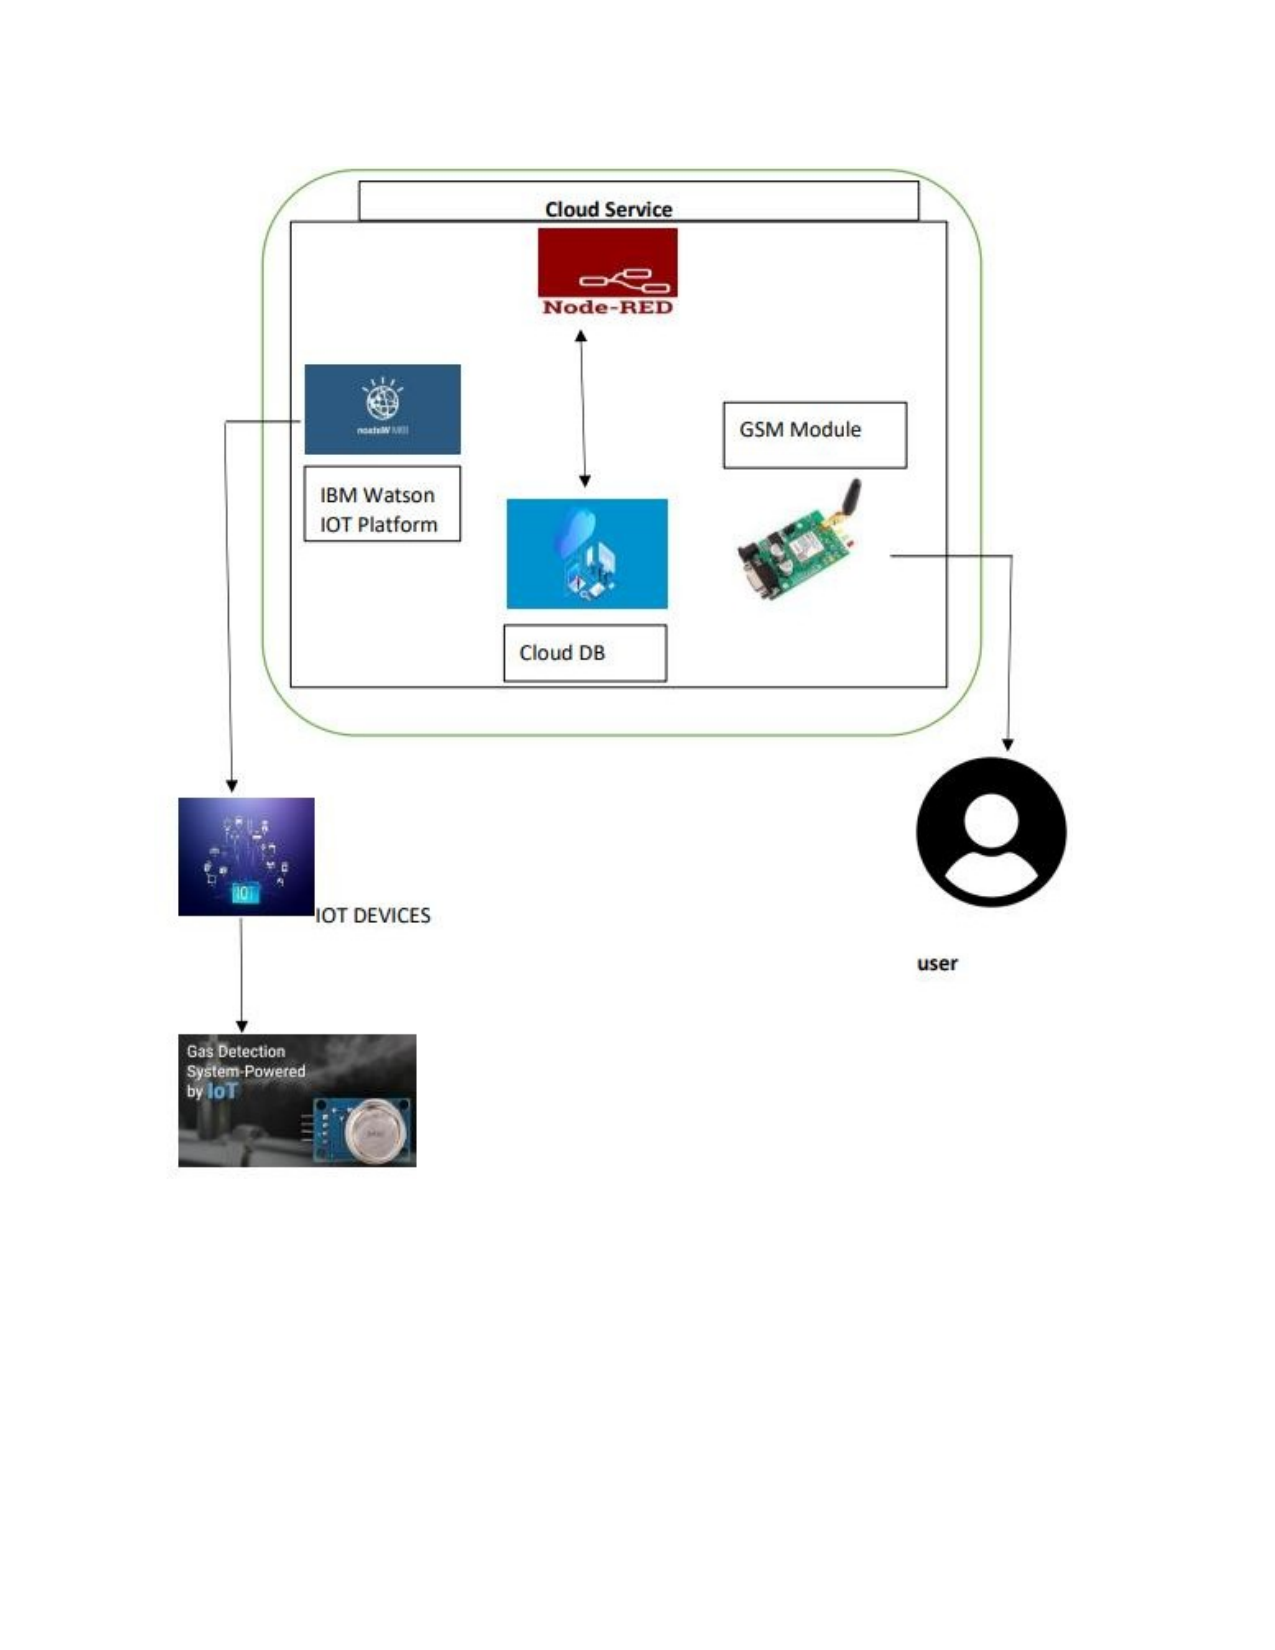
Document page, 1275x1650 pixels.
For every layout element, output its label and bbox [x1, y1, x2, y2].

picture [154, 166, 1074, 1179]
